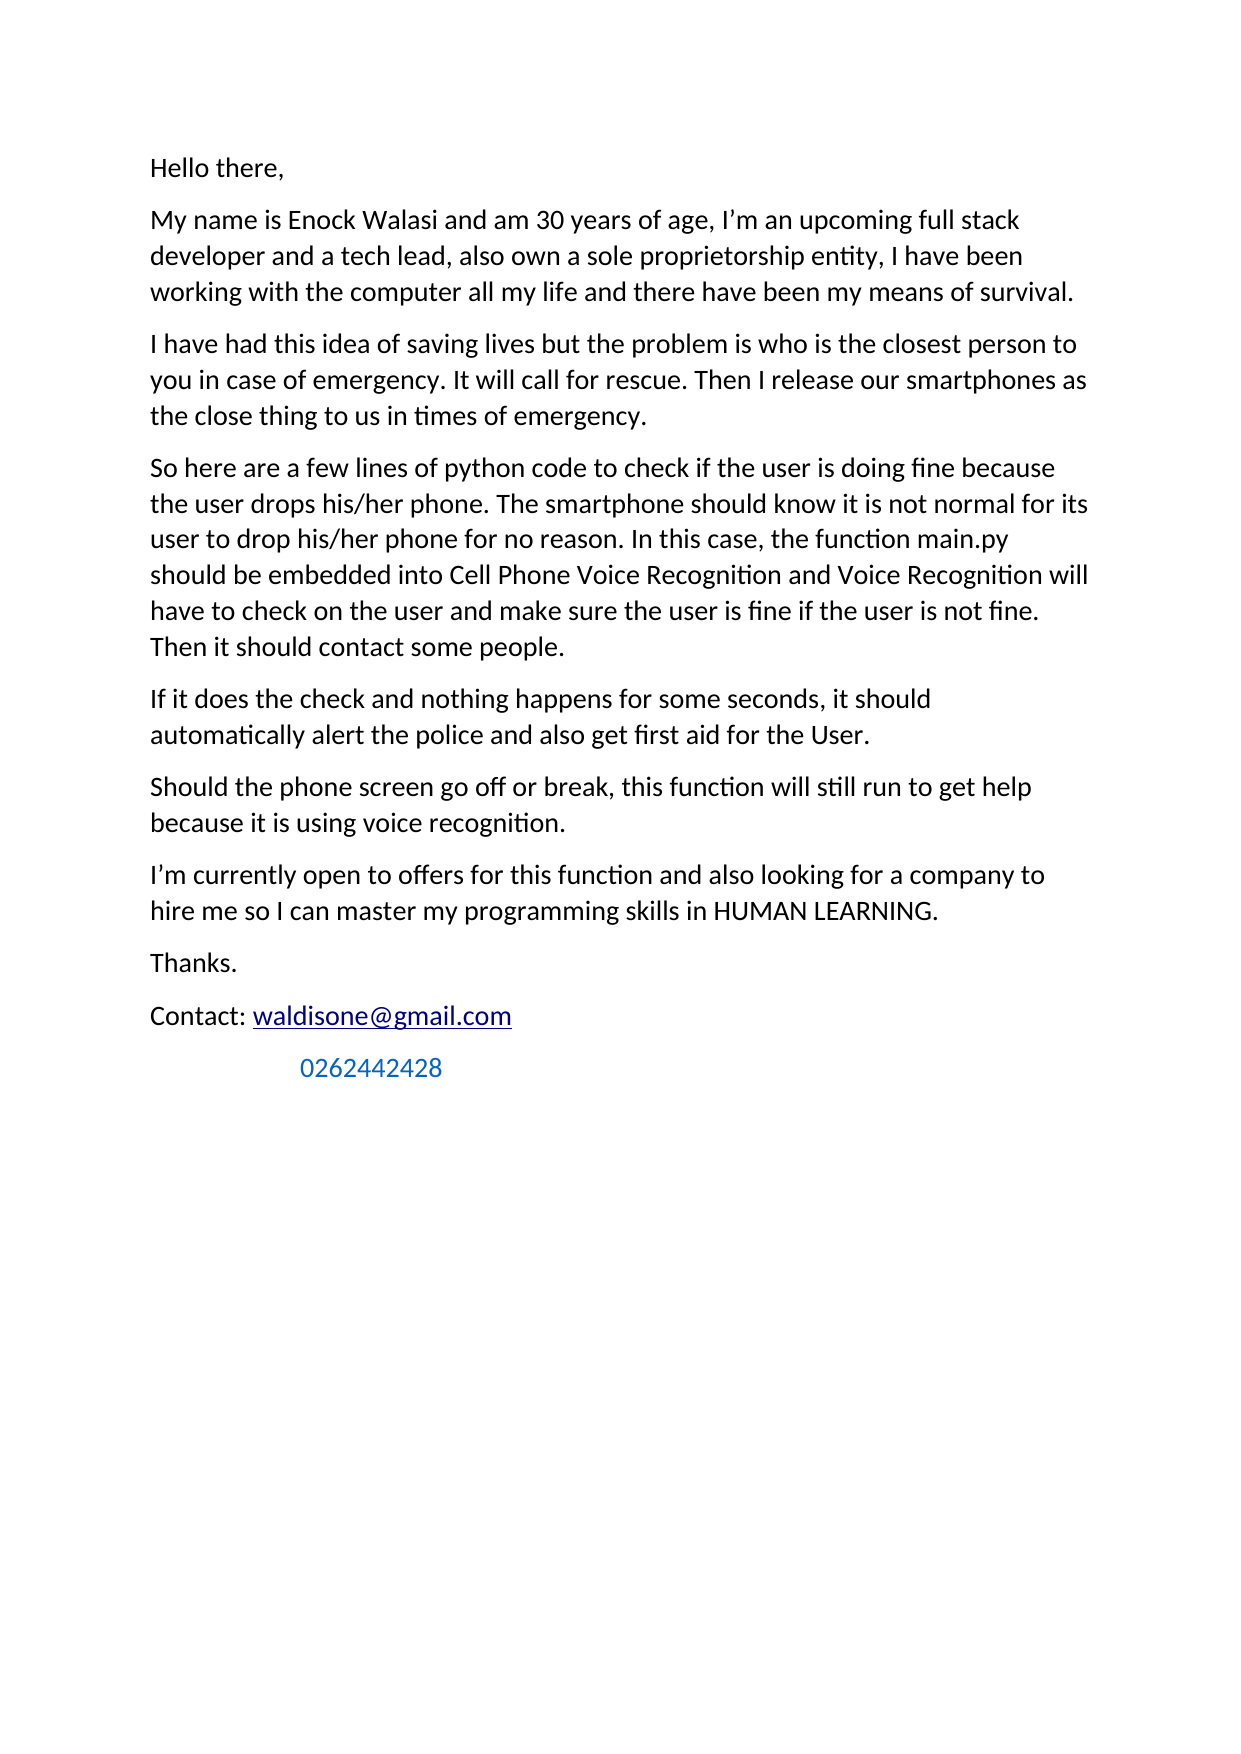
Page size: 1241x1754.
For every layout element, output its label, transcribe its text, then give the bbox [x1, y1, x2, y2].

text Should the phone screen go off or break, this function will still run to get help because it is using voice recognition. [150, 769, 1090, 839]
text 0262442428 [150, 1050, 1090, 1085]
text My name is Enock Walasi and am 30 years of age, I’m an upcoming full stack developer and a tech lead, also own a sole proprietorship entity, I have been working with the computer all my life and there have been my means of survival. [150, 202, 1090, 308]
text Contact: waldisone@gmail.com [150, 998, 1090, 1032]
text Hello there, [150, 150, 1090, 184]
text So here are a few lines of python code to check if the user is doing fine because the user drops his/her phone. The smartphone should know it is not normal for its user to drop his/her phone for no reason. In this case, the function main.py should be embedded into Cell Phone Voice Recognition and Voice Recognition will have to check on the user and make sure the user is fine if the user is not fine. Then it should contact some people. [150, 450, 1090, 663]
text I’m currently open to offers for this function and also looking for a company to hire me so I can master my programming skills in HUMAN LEARNING. [150, 857, 1090, 927]
text If it does the check and nothing happens for some seconds, it should automatically alert the police and also get first aid for the User. [150, 681, 1090, 751]
text Thanks. [150, 946, 1090, 980]
text I have had this idea of saving lives but the problem is who is the closest person to you in case of emergency. It will call for rescue. Then I release our smartphones as the close thing to us in times of emergency. [150, 326, 1090, 432]
